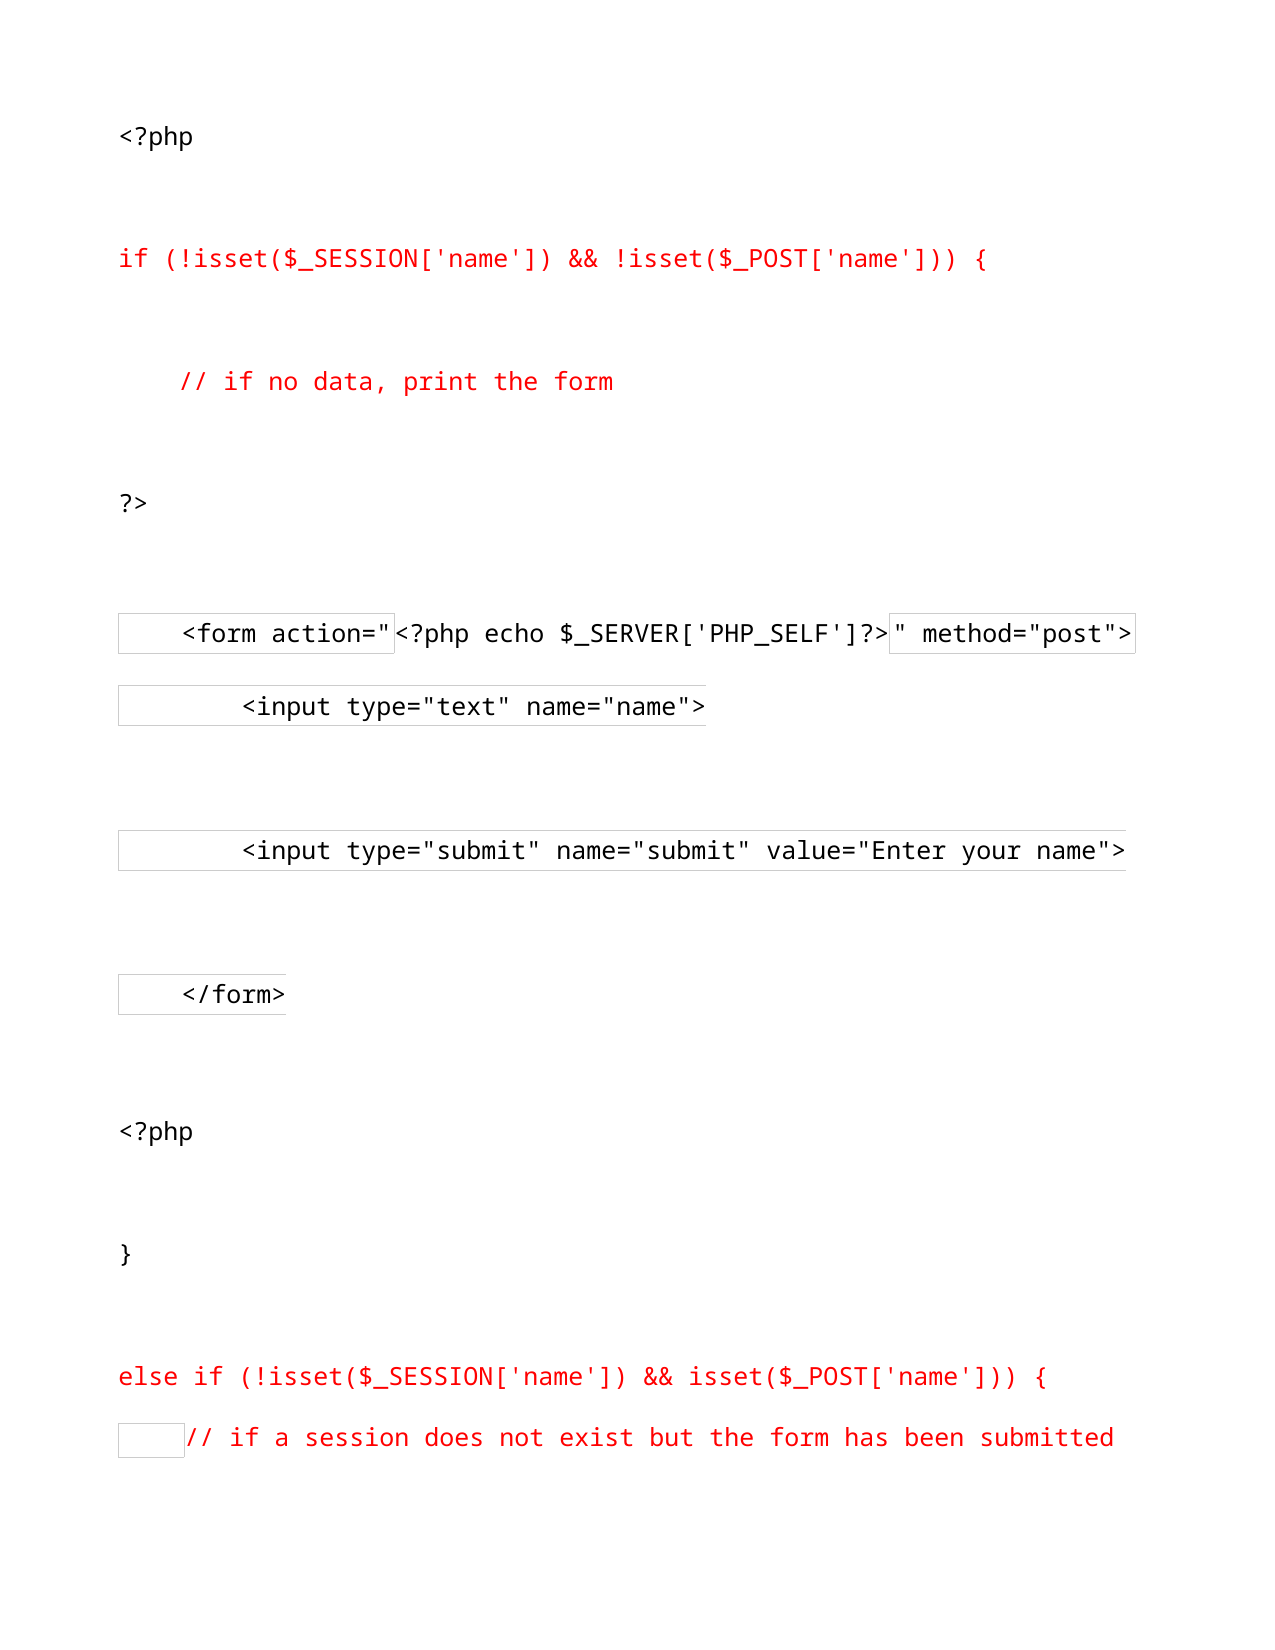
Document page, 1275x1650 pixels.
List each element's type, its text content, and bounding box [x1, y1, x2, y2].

text <?php if (!isset($_SESSION['name']) && !isset($_POST['name'])) { // if no data, print the form ?> <form action="<?php echo $_SERVER['PHP_SELF']?>" method="post"> [118, 118, 1157, 653]
text // if a session does not exist but the form has been submitted [118, 1420, 1157, 1518]
text <input type="text" name="name"> <input type="submit" name="submit" value="Enter your name"> </form> <?php } else if (!isset($_SESSION['name']) && isset($_POST['name'])) { [118, 685, 1157, 1392]
